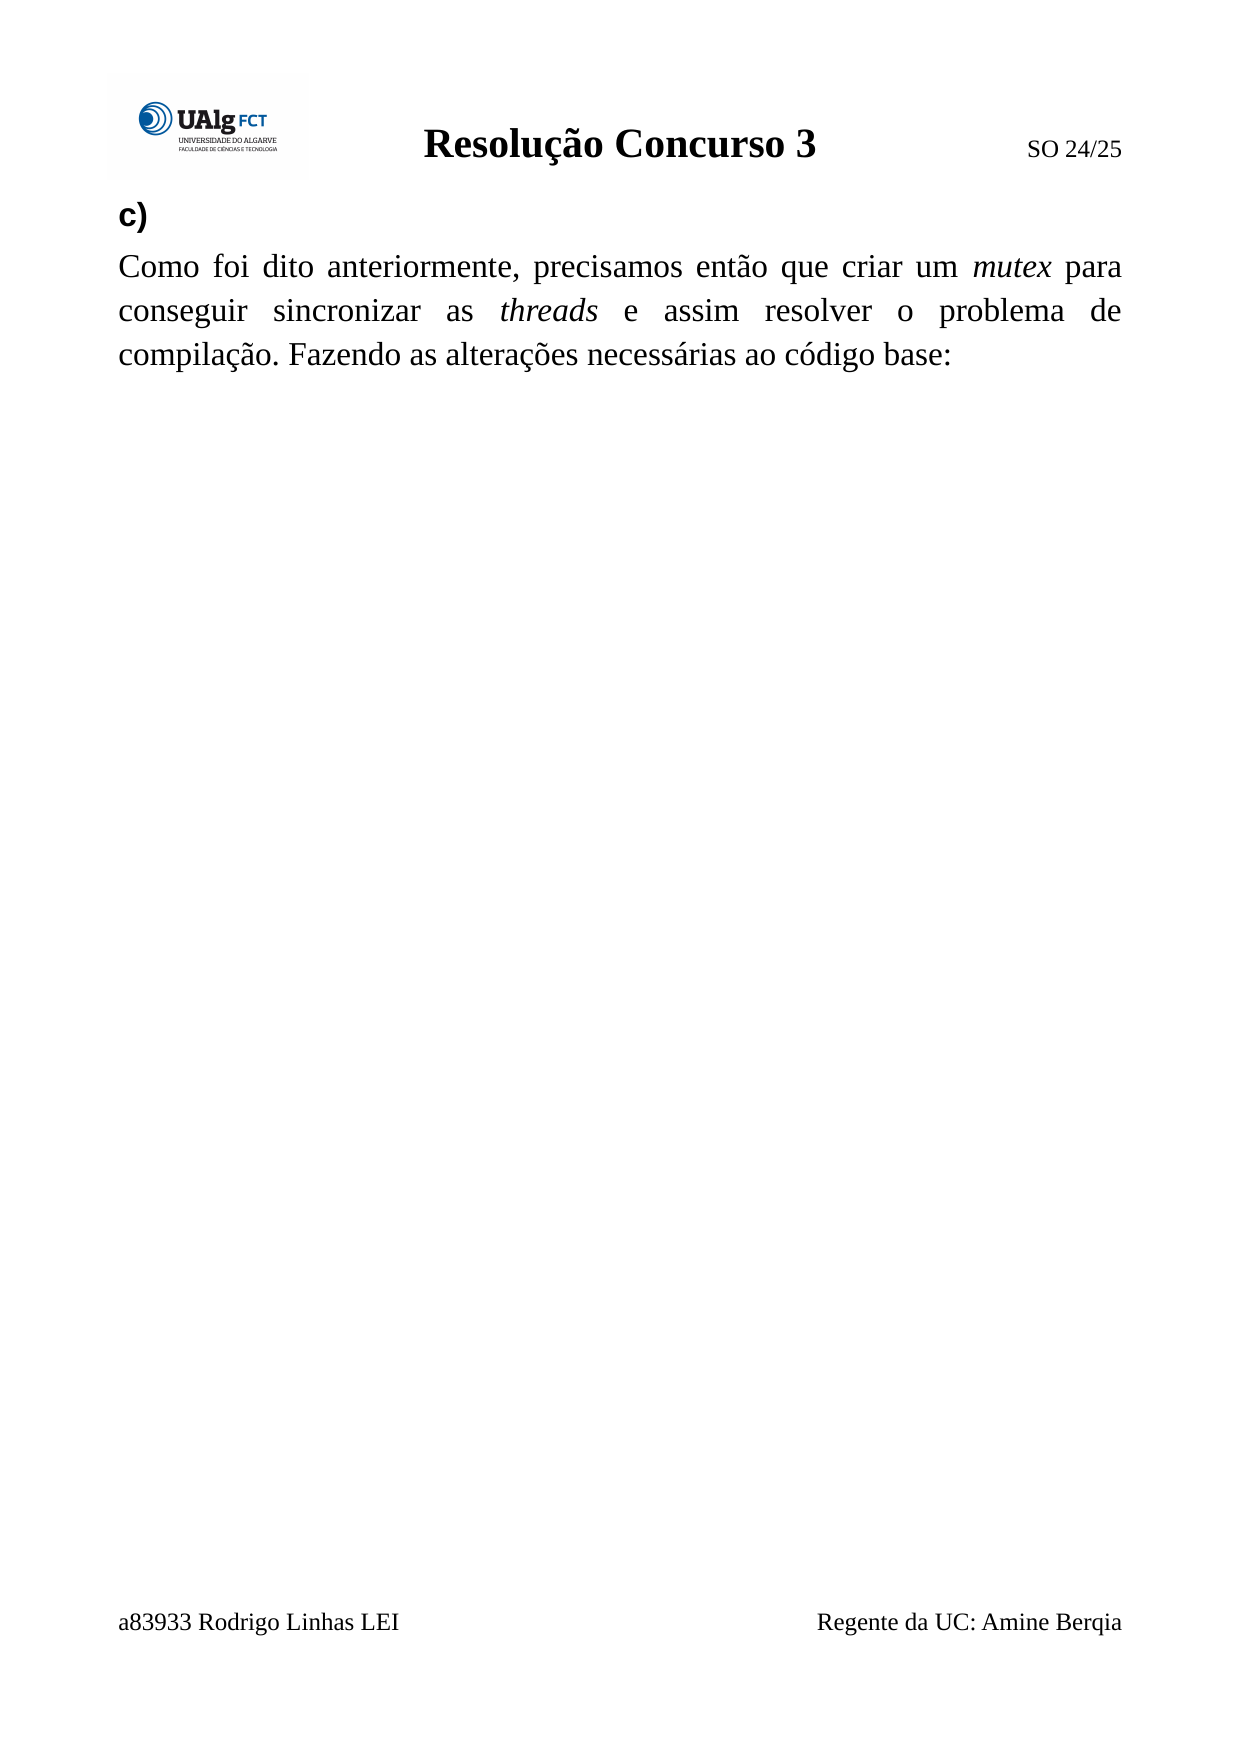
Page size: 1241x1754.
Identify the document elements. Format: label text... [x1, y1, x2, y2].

subtitle c) [118, 196, 1122, 234]
text Como foi dito anteriormente, precisamos então que criar um mutex para conseguir sincronizar as threads e assim resolver o problema de compilação. Fazendo as alterações necessárias ao código base: [118, 246, 1122, 373]
picture [106, 73, 310, 180]
